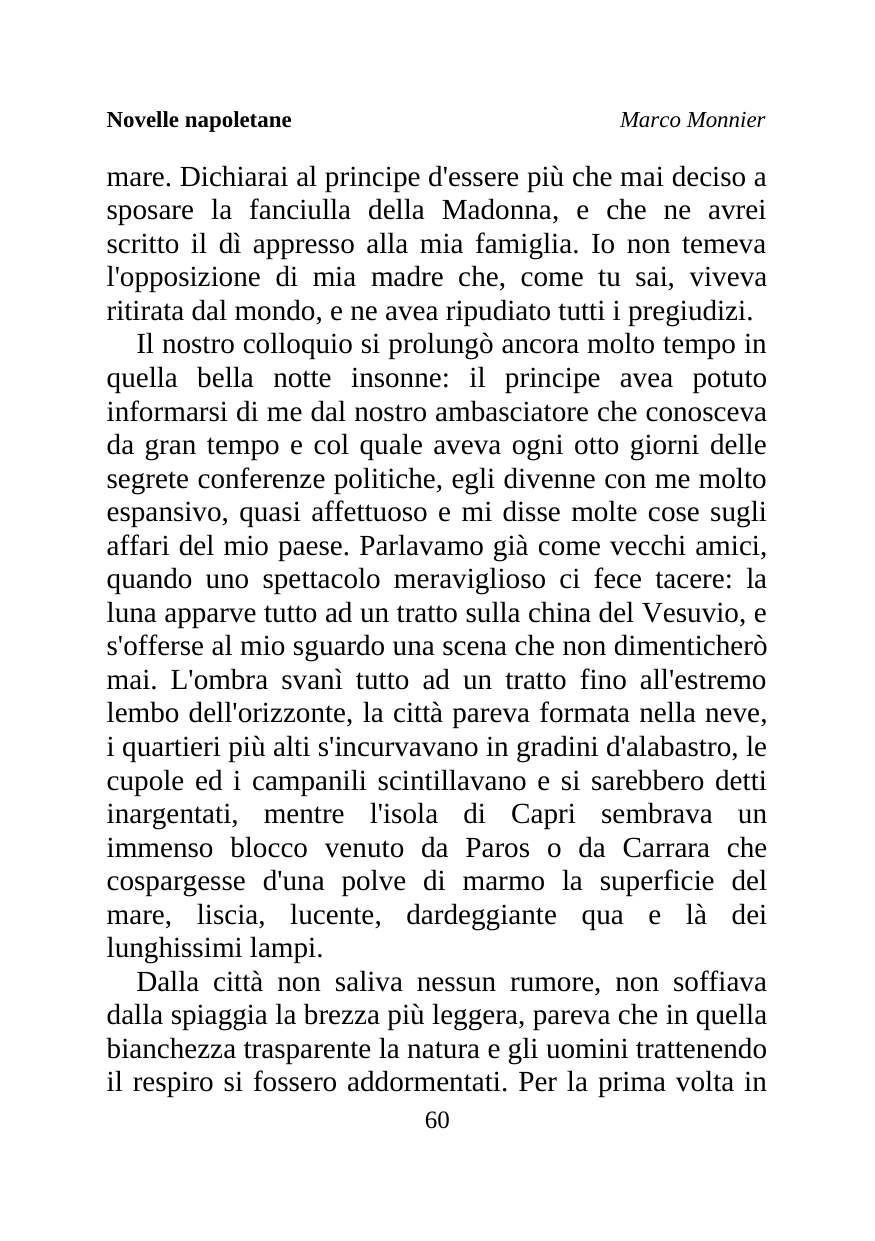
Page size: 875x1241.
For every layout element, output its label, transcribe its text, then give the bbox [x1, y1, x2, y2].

text Il nostro colloquio si prolungò ancora molto tempo in quella bella notte insonne: il principe avea potuto informarsi di me dal nostro ambasciatore che conosceva da gran tempo e col quale aveva ogni otto giorni delle segrete conferenze politiche, egli divenne con me molto espansivo, quasi affettuoso e mi disse molte cose sugli affari del mio paese. Parlavamo già come vecchi amici, quando uno spettacolo meraviglioso ci fece tacere: la luna apparve tutto ad un tratto sulla china del Vesuvio, e s'offerse al mio sguardo una scena che non dimenticherò mai. L'ombra svanì tutto ad un tratto fino all'estremo lembo dell'orizzonte, la città pareva formata nella neve, i quartieri più alti s'incurvavano in gradini d'alabastro, le cupole ed i campanili scintillavano e si sarebbero detti inargentati, mentre l'isola di Capri sembrava un immenso blocco venuto da Paros o da Carrara che cospargesse d'una polve di marmo la superficie del mare, liscia, lucente, dardeggiante qua e là dei lunghissimi lampi. [106, 327, 768, 964]
text Dalla città non saliva nessun rumore, non soffiava dalla spiaggia la brezza più leggera, pareva che in quella bianchezza trasparente la natura e gli uomini trattenendo il respiro si fossero addormentati. Per la prima volta in [106, 964, 768, 1098]
text mare. Dichiarai al principe d'essere più che mai deciso a sposare la fanciulla della Madonna, e che ne avrei scritto il dì appresso alla mia famiglia. Io non temeva l'opposizione di mia madre che, come tu sai, viveva ritirata dal mondo, e ne avea ripudiato tutti i pregiudizi. [106, 159, 768, 327]
